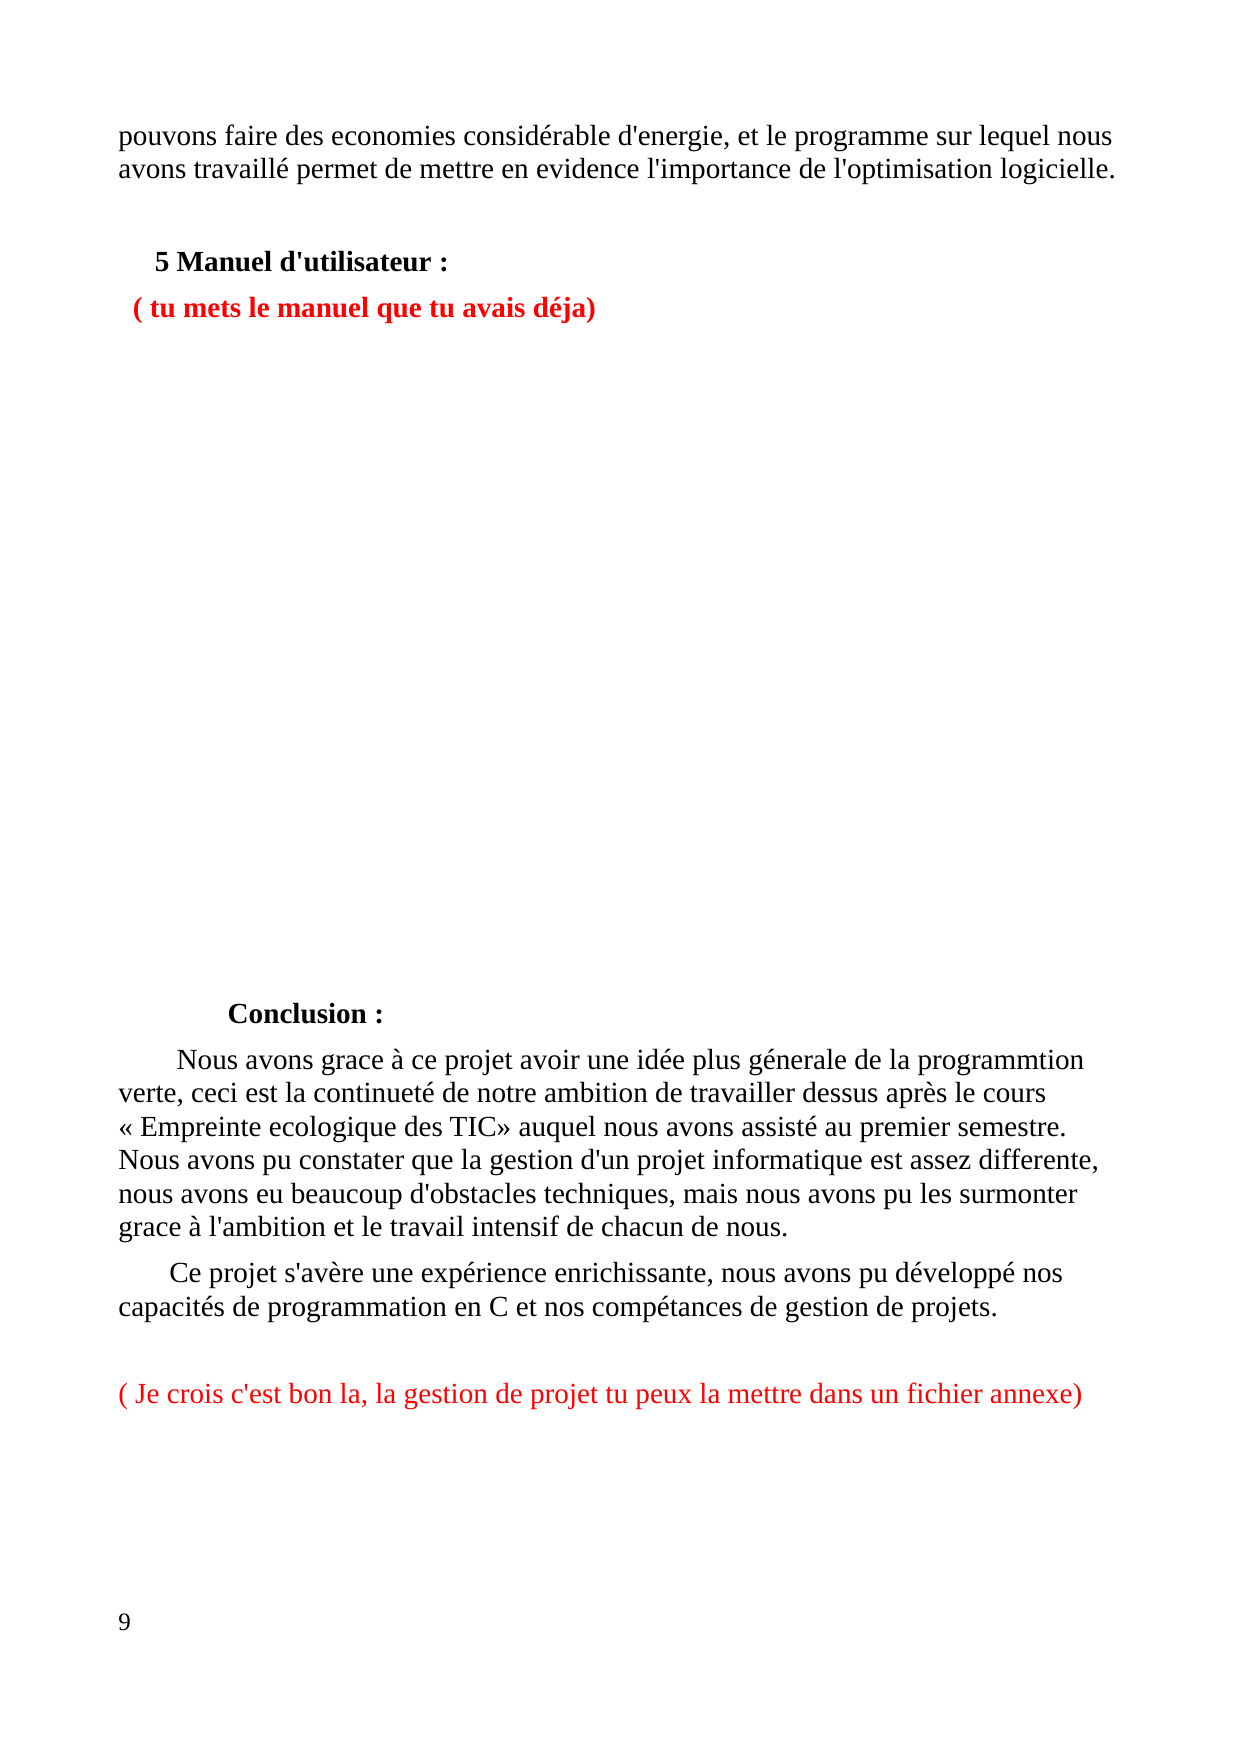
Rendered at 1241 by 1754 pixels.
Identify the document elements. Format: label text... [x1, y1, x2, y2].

text Conclusion : [118, 996, 1122, 1029]
text Nous avons grace à ce projet avoir une idée plus génerale de la programmtion verte, ceci est la continueté de notre ambition de travailler dessus après le cours « Empreinte ecologique des TIC» auquel nous avons assisté au premier semestre. Nous avons pu constater que la gestion d'un projet informatique est assez differente, nous avons eu beaucoup d'obstacles techniques, mais nous avons pu les surmonter grace à l'ambition et le travail intensif de chacun de nous. [118, 1042, 1122, 1243]
text Ce projet s'avère une expérience enrichissante, nous avons pu développé nos capacités de programmation en C et nos compétances de gestion de projets. [118, 1256, 1122, 1323]
text 5 Manuel d'utilisateur : [118, 244, 1122, 277]
text ( Je crois c'est bon la, la gestion de projet tu peux la mettre dans un fichier annexe) [118, 1376, 1122, 1410]
text pouvons faire des economies considérable d'energie, et le programme sur lequel nous avons travaillé permet de mettre en evidence l'importance de l'optimisation logicielle. [118, 118, 1122, 185]
text ( tu mets le manuel que tu avais déja) [118, 290, 1122, 323]
